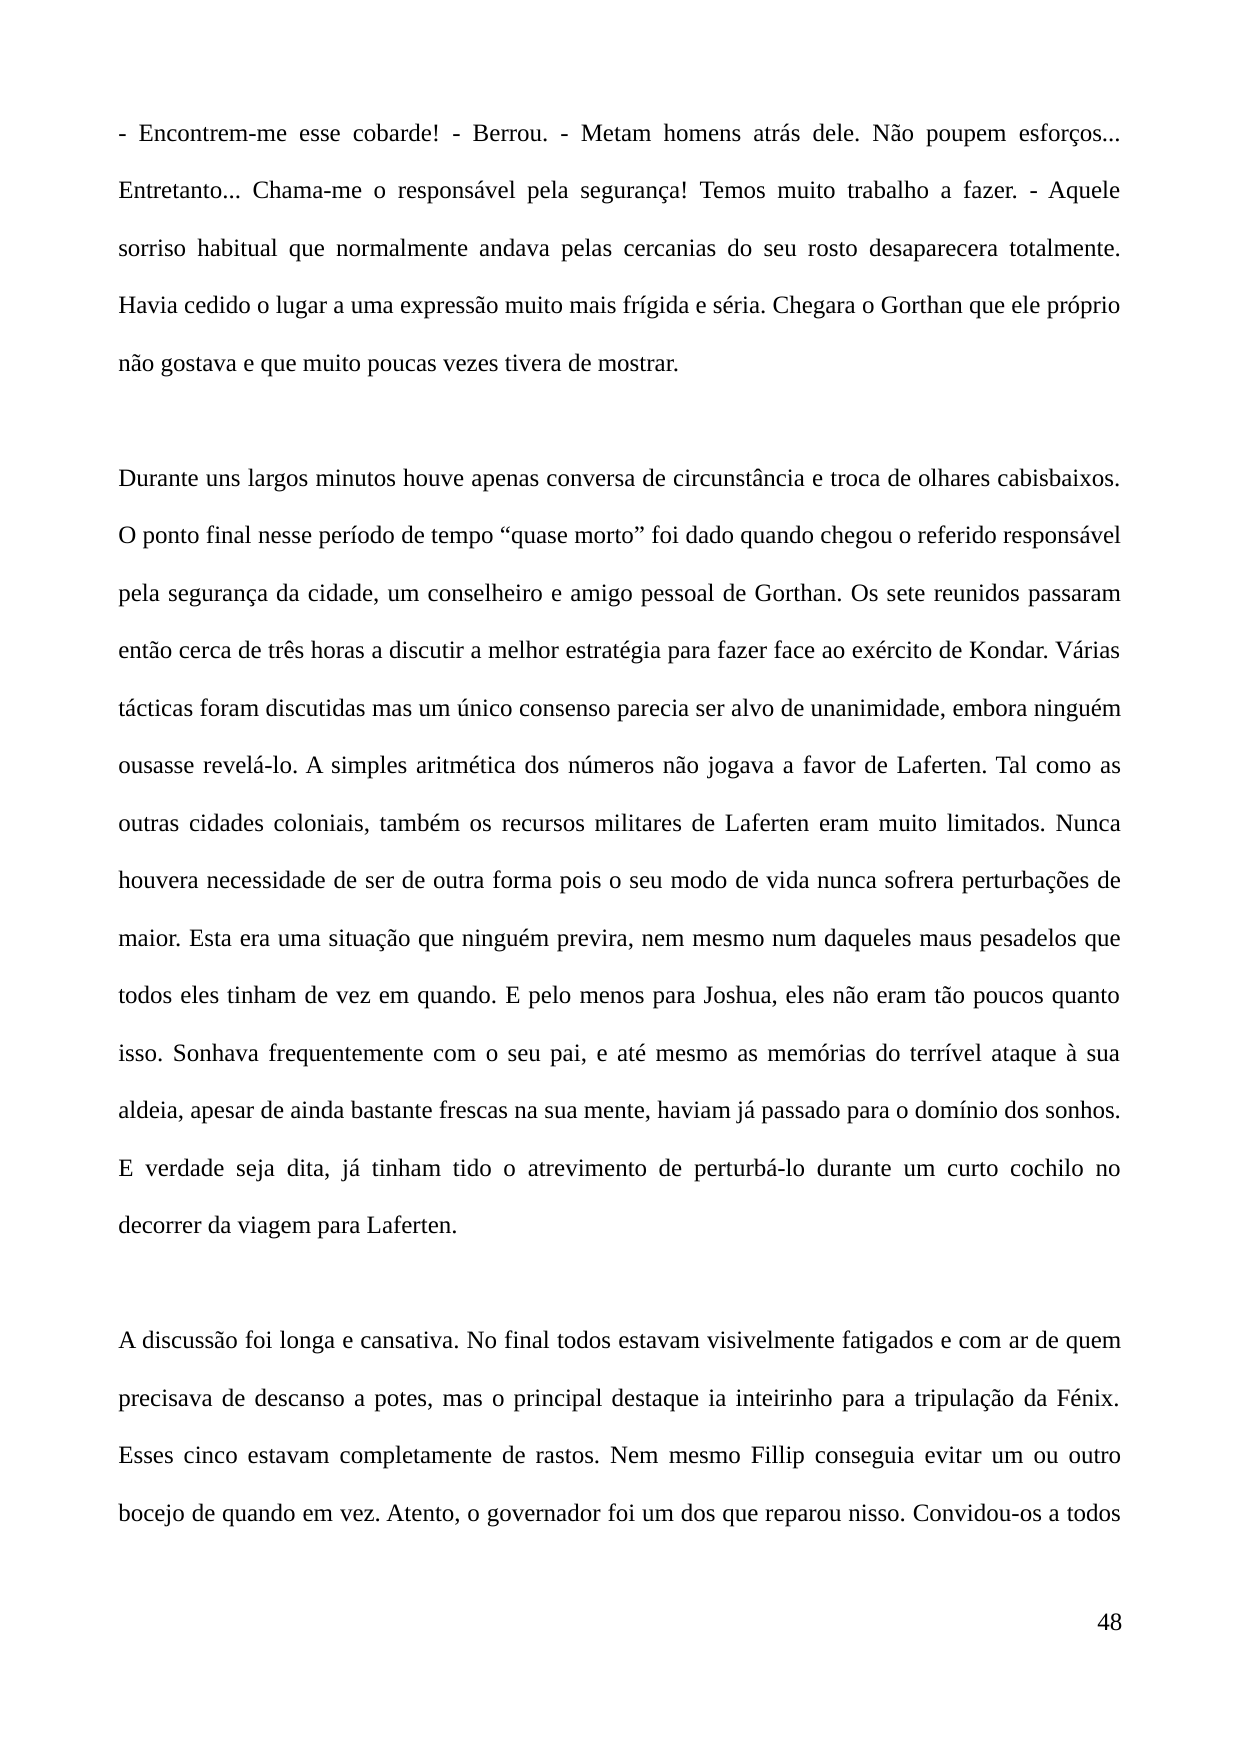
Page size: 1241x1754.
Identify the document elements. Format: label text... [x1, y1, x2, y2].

text A discussão foi longa e cansativa. No final todos estavam visivelmente fatigados e com ar de quem precisava de descanso a potes, mas o principal destaque ia inteirinho para a tripulação da Fénix. Esses cinco estavam completamente de rastos. Nem mesmo Fillip conseguia evitar um ou outro bocejo de quando em vez. Atento, o governador foi um dos que reparou nisso. Convidou-os a todos [118, 1326, 1122, 1527]
text Durante uns largos minutos houve apenas conversa de circunstância e troca de olhares cabisbaixos. O ponto final nesse período de tempo “quase morto” foi dado quando chegou o referido responsável pela segurança da cidade, um conselheiro e amigo pessoal de Gorthan. Os sete reunidos passaram então cerca de três horas a discutir a melhor estratégia para fazer face ao exército de Kondar. Várias tácticas foram discutidas mas um único consenso parecia ser alvo de unanimidade, embora ninguém ousasse revelá-lo. A simples aritmética dos números não jogava a favor de Laferten. Tal como as outras cidades coloniais, também os recursos militares de Laferten eram muito limitados. Nunca houvera necessidade de ser de outra forma pois o seu modo de vida nunca sofrera perturbações de maior. Esta era uma situação que ninguém previra, nem mesmo num daqueles maus pesadelos que todos eles tinham de vez em quando. E pelo menos para Joshua, eles não eram tão poucos quanto isso. Sonhava frequentemente com o seu pai, e até mesmo as memórias do terrível ataque à sua aldeia, apesar de ainda bastante frescas na sua mente, haviam já passado para o domínio dos sonhos. E verdade seja dita, já tinham tido o atrevimento de perturbá-lo durante um curto cochilo no decorrer da viagem para Laferten. [118, 463, 1122, 1239]
text - Encontrem-me esse cobarde! - Berrou. - Metam homens atrás dele. Não poupem esforços... Entretanto... Chama-me o responsável pela segurança! Temos muito trabalho a fazer. - Aquele sorriso habitual que normalmente andava pelas cercanias do seu rosto desaparecera totalmente. Havia cedido o lugar a uma expressão muito mais frígida e séria. Chegara o Gorthan que ele próprio não gostava e que muito poucas vezes tivera de mostrar. [118, 118, 1122, 377]
